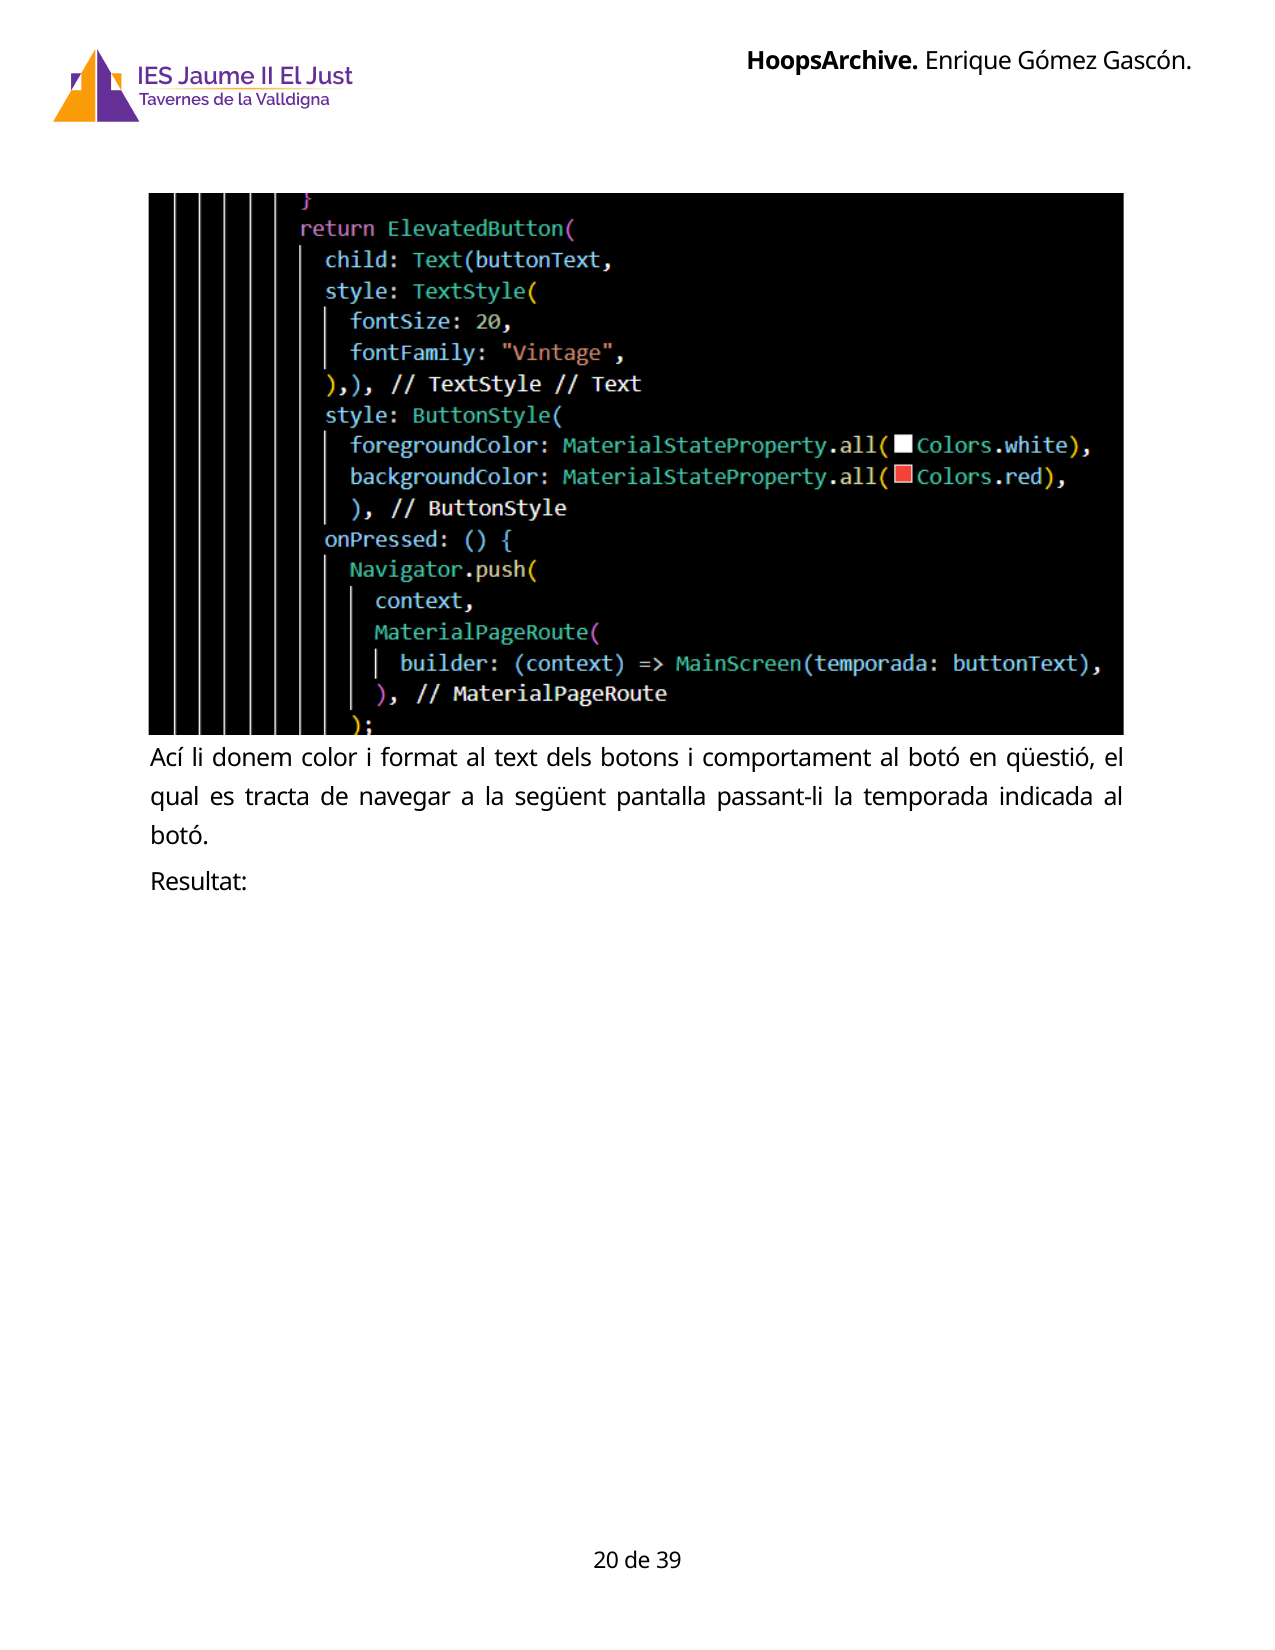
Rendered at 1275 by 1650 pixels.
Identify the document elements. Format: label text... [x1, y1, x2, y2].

text Resultat: [150, 863, 1124, 897]
picture [148, 193, 1124, 735]
text [150, 167, 1124, 193]
picture [49, 42, 353, 129]
text Ací li donem color i format al text dels botons i comportament al botó en qüestió, el qual es tracta de navegar a la següent pantalla passant-li la temporada indicada al botó. [150, 735, 1124, 852]
